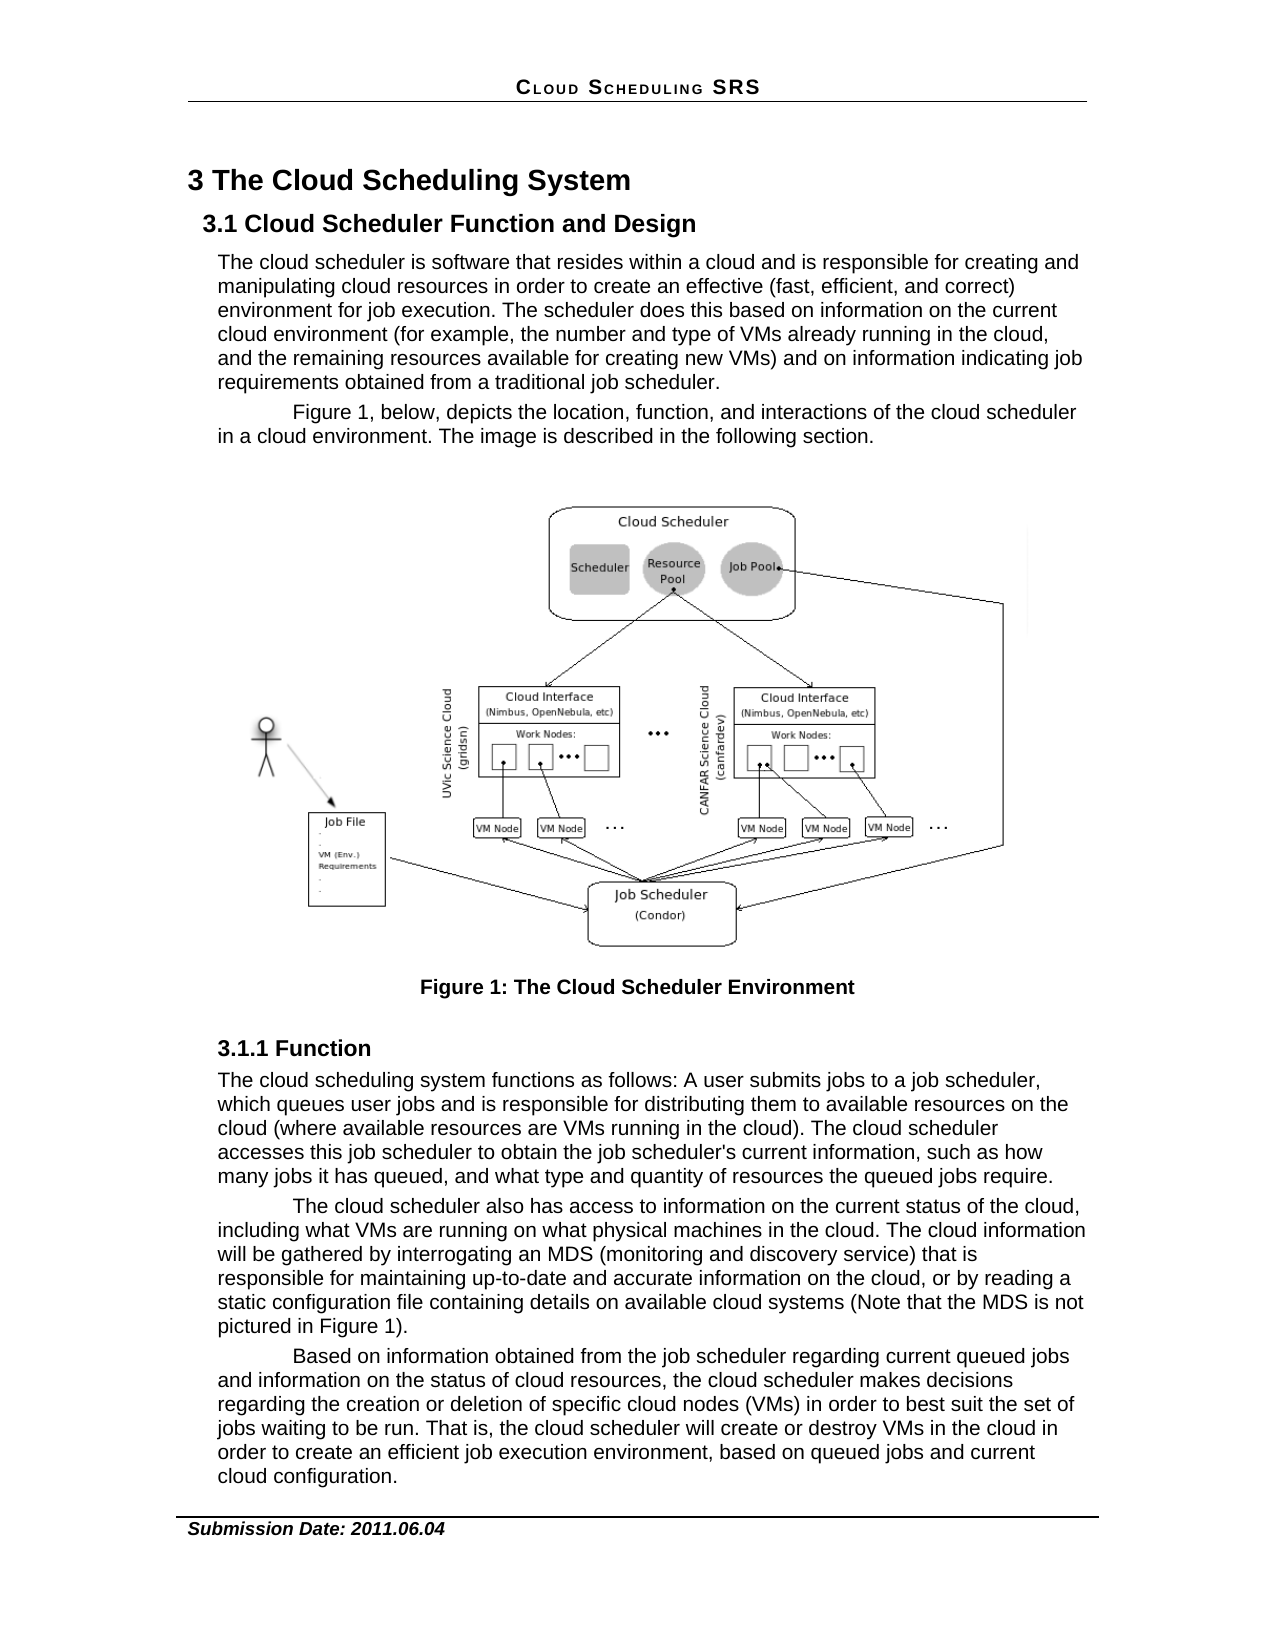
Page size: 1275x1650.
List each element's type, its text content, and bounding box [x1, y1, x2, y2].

text The cloud scheduling system functions as follows: A user submits jobs to a job scheduler, which queues user jobs and is responsible for distributing them to available resources on the cloud (where available resources are VMs running in the cloud). The cloud scheduler accesses this job scheduler to obtain the job scheduler's current information, such as how many jobs it has queued, and what type and quantity of resources the queued jobs require. [217, 1068, 1087, 1188]
text Figure 1: The Cloud Scheduler Environment [855, 975, 1072, 999]
subtitle The Cloud Scheduling System [187, 162, 1087, 196]
text Based on information obtained from the job scheduler regarding current queued jobs and information on the status of cloud resources, the cloud scheduler makes decisions regarding the creation or deletion of specific cloud nodes (VMs) in order to best suit the set of jobs waiting to be run. That is, the cloud scheduler will create or destroy VMs in the cloud in order to create an efficient job execution environment, based on queued jobs and current cloud configuration. [217, 1344, 1087, 1488]
text The cloud scheduler also has access to information on the current status of the cloud, including what VMs are running on what physical machines in the cloud. The cloud information will be gathered by interrogating an MDS (monitoring and discovery service) that is responsible for maintaining up-to-date and accurate information on the cloud, or by reading a static configuration file containing details on available cloud systems (Note that the MDS is not pictured in Figure 1). [217, 1194, 1087, 1338]
subtitle Cloud Scheduler Function and Design [202, 208, 1087, 237]
text The cloud scheduler is software that resides within a cloud and is responsible for creating and manipulating cloud resources in order to create an effective (fast, efficient, and correct) environment for job execution. The scheduler does this based on information on the current cloud environment (for example, the number and type of VMs already running in the cloud, and the remaining resources available for creating new VMs) and on information indicating job requirements obtained from a traditional job scheduler. [217, 250, 1087, 393]
text Figure 1: The Cloud Scheduler Environment [202, 975, 420, 999]
text Figure 1, below, depicts the location, function, and interactions of the cloud scheduler in a cloud environment. The image is described in the following section. [217, 400, 1087, 448]
subtitle Function [217, 1035, 1087, 1062]
picture [202, 496, 1073, 975]
